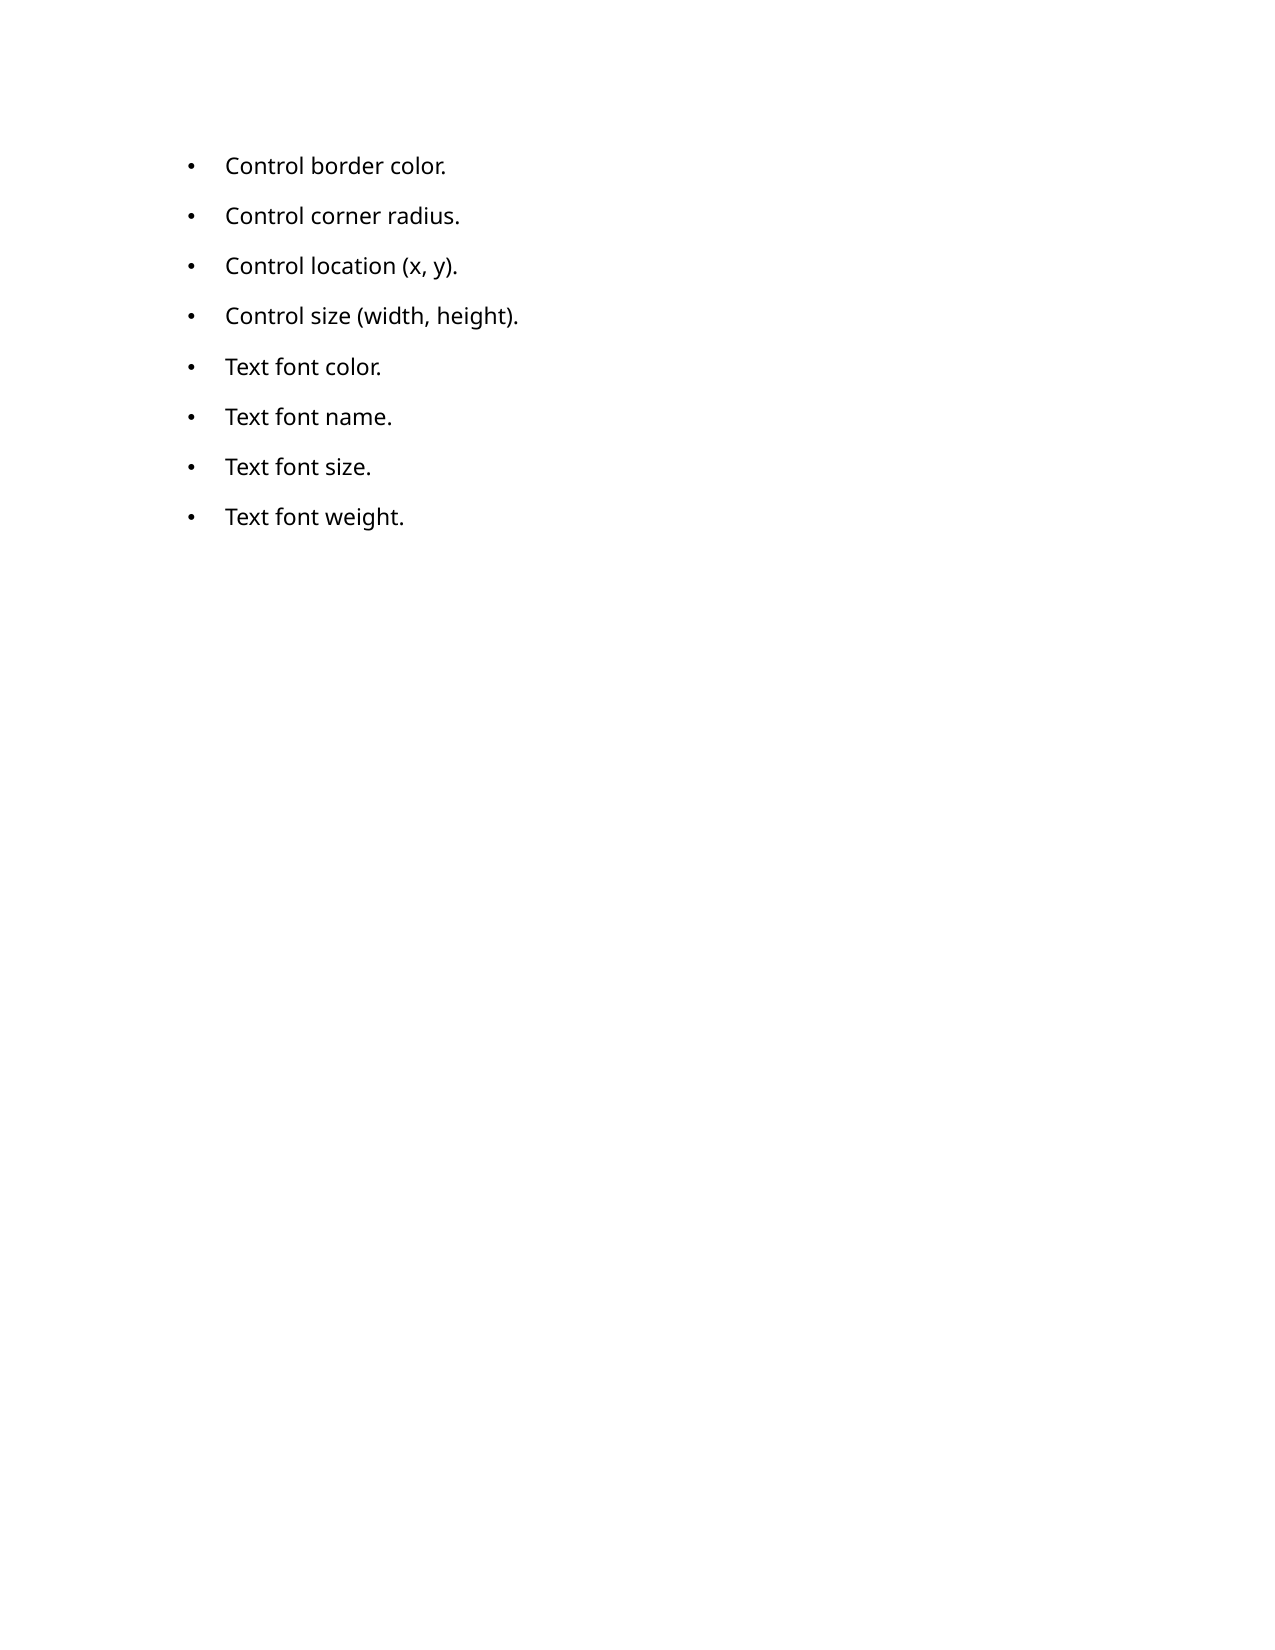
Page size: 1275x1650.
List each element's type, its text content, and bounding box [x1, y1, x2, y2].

list Control size (width, height). [187, 300, 1125, 332]
list Control corner radius. [187, 200, 1125, 231]
list Text font size. [187, 451, 1125, 482]
list Control location (x, y). [187, 250, 1125, 281]
list Text font name. [187, 401, 1125, 432]
list Text font weight. [187, 501, 1125, 532]
list Text font color. [187, 350, 1125, 382]
list Control border color. [187, 150, 1125, 181]
